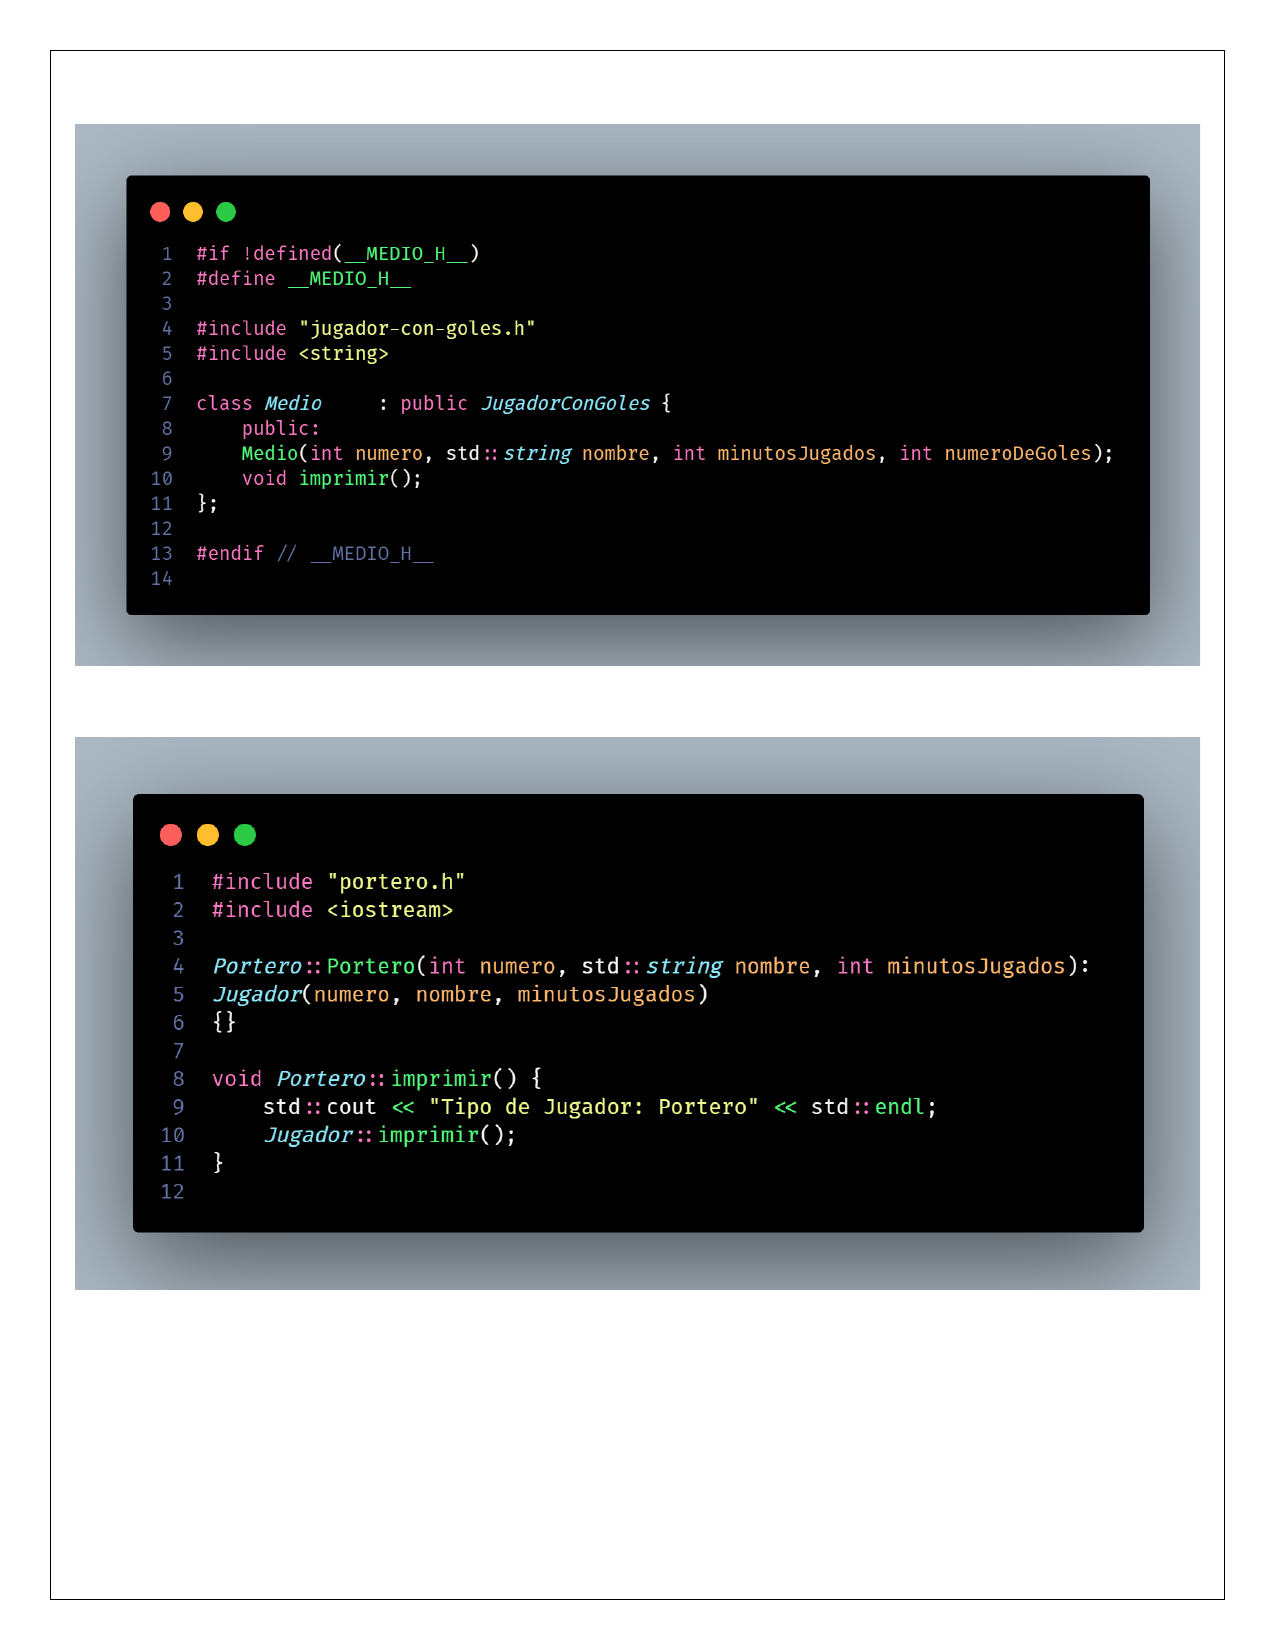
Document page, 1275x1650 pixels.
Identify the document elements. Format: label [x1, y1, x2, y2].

picture [75, 124, 1200, 666]
picture [75, 737, 1200, 1290]
